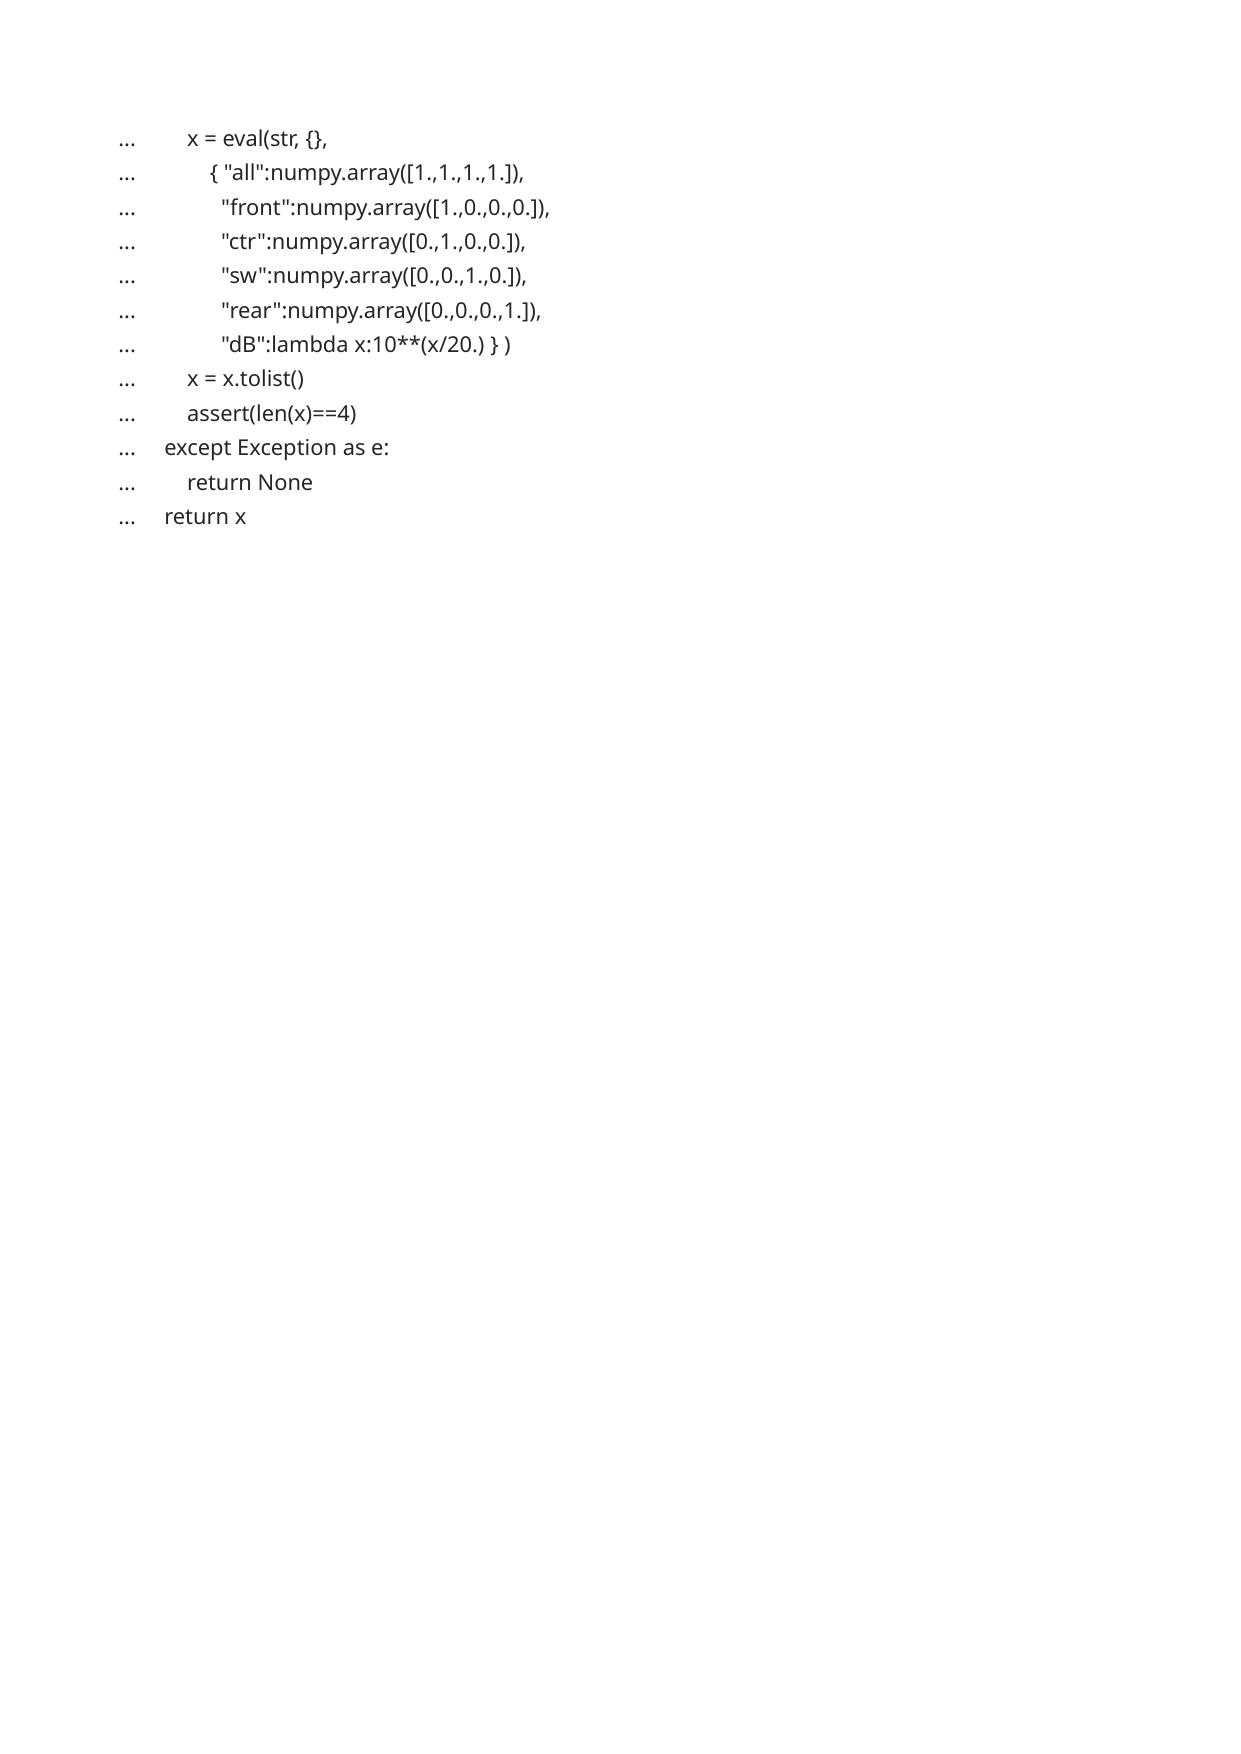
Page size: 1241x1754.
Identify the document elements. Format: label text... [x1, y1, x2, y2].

text ... { "all":numpy.array([1.,1.,1.,1.]), [118, 152, 1122, 187]
text ... "dB":lambda x:10**(x/20.) } ) [118, 324, 1122, 359]
text ... x = x.tolist() [118, 359, 1122, 393]
text ... assert(len(x)==4) [118, 393, 1122, 427]
text ... "front":numpy.array([1.,0.,0.,0.]), [118, 187, 1122, 221]
text ... "ctr":numpy.array([0.,1.,0.,0.]), [118, 221, 1122, 256]
text ... "sw":numpy.array([0.,0.,1.,0.]), [118, 256, 1122, 290]
text ... return None [118, 462, 1122, 496]
text ... "rear":numpy.array([0.,0.,0.,1.]), [118, 290, 1122, 324]
text ... return x [118, 496, 1122, 531]
text ... x = eval(str, {}, [118, 118, 1122, 152]
text ... except Exception as e: [118, 427, 1122, 462]
